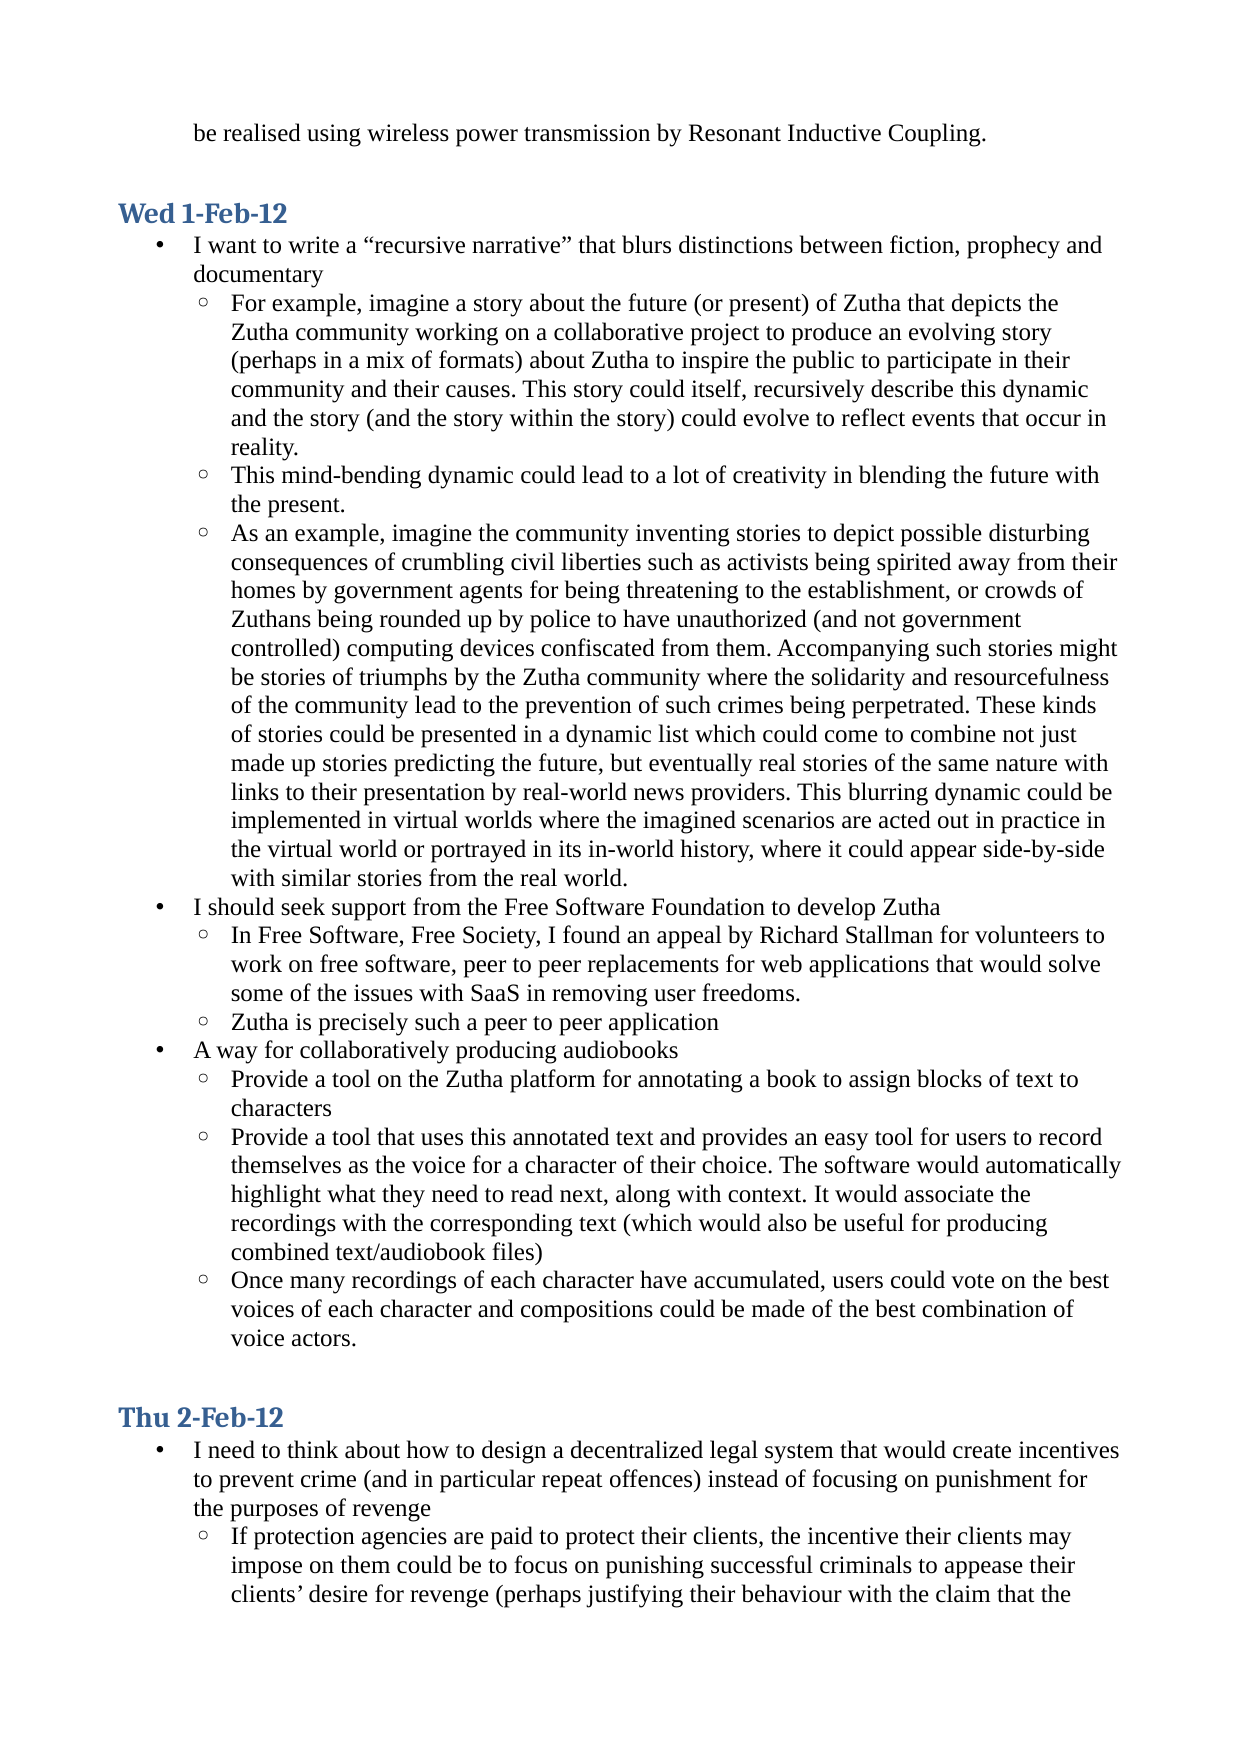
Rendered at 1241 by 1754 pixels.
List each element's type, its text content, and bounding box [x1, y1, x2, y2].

list I should seek support from the Free Software Foundation to develop Zutha [156, 892, 1122, 920]
list Provide a tool on the Zutha platform for annotating a book to assign blocks of text to characters [193, 1064, 1122, 1122]
list This mind-bending dynamic could lead to a lot of creativity in blending the future with the present. [193, 460, 1122, 518]
list For example, imagine a story about the future (or present) of Zutha that depicts the Zutha community working on a collaborative project to produce an evolving story (perhaps in a mix of formats) about Zutha to inspire the public to participate in their community and their causes. This story could itself, recursively describe this dynamic and the story (and the story within the story) could evolve to reflect events that occur in reality. [193, 288, 1122, 460]
list As an example, imagine the community inventing stories to depict possible disturbing consequences of crumbling civil liberties such as activists being spirited away from their homes by government agents for being threatening to the establishment, or crowds of Zuthans being rounded up by police to have unauthorized (and not government controlled) computing devices confiscated from them. Accompanying such stories might be stories of triumphs by the Zutha community where the solidarity and resourcefulness of the community lead to the prevention of such crimes being perpetrated. These kinds of stories could be presented in a dynamic list which could come to combine not just made up stories predicting the future, but eventually real stories of the same nature with links to their presentation by real-world news providers. This blurring dynamic could be implemented in virtual worlds where the imagined scenarios are acted out in practice in the virtual world or portrayed in its in-world history, where it could appear side-by-side with similar stories from the real world. [193, 518, 1122, 892]
list In Free Software, Free Society, I found an appeal by Richard Stallman for volunteers to work on free software, peer to peer replacements for web applications that would solve some of the issues with SaaS in removing user freedoms. [193, 920, 1122, 1007]
list If protection agencies are paid to protect their clients, the incentive their clients may impose on them could be to focus on punishing successful criminals to appease their clients’ desire for revenge (perhaps justifying their behaviour with the claim that the [193, 1521, 1122, 1608]
subtitle Wed 1-Feb-12 [118, 197, 1122, 230]
list Provide a tool that uses this annotated text and provides an easy tool for users to record themselves as the voice for a character of their choice. The software would automatically highlight what they need to read next, along with context. It would associate the recordings with the corresponding text (which would also be useful for producing combined text/audiobook files) [193, 1122, 1122, 1265]
subtitle Thu 2-Feb-12 [118, 1402, 1122, 1435]
list Once many recordings of each character have accumulated, users could vote on the best voices of each character and compositions could be made of the best combination of voice actors. [193, 1265, 1122, 1352]
list I want to write a “recursive narrative” that blurs distinctions between fiction, prophecy and documentary [156, 230, 1122, 288]
list A way for collaboratively producing audiobooks [156, 1035, 1122, 1064]
list be realised using wireless power transmission by Resonant Inductive Coupling. [156, 118, 1122, 147]
list Zutha is precisely such a peer to peer application [193, 1007, 1122, 1035]
list I need to think about how to design a decentralized legal system that would create incentives to prevent crime (and in particular repeat offences) instead of focusing on punishment for the purposes of revenge [156, 1435, 1122, 1521]
